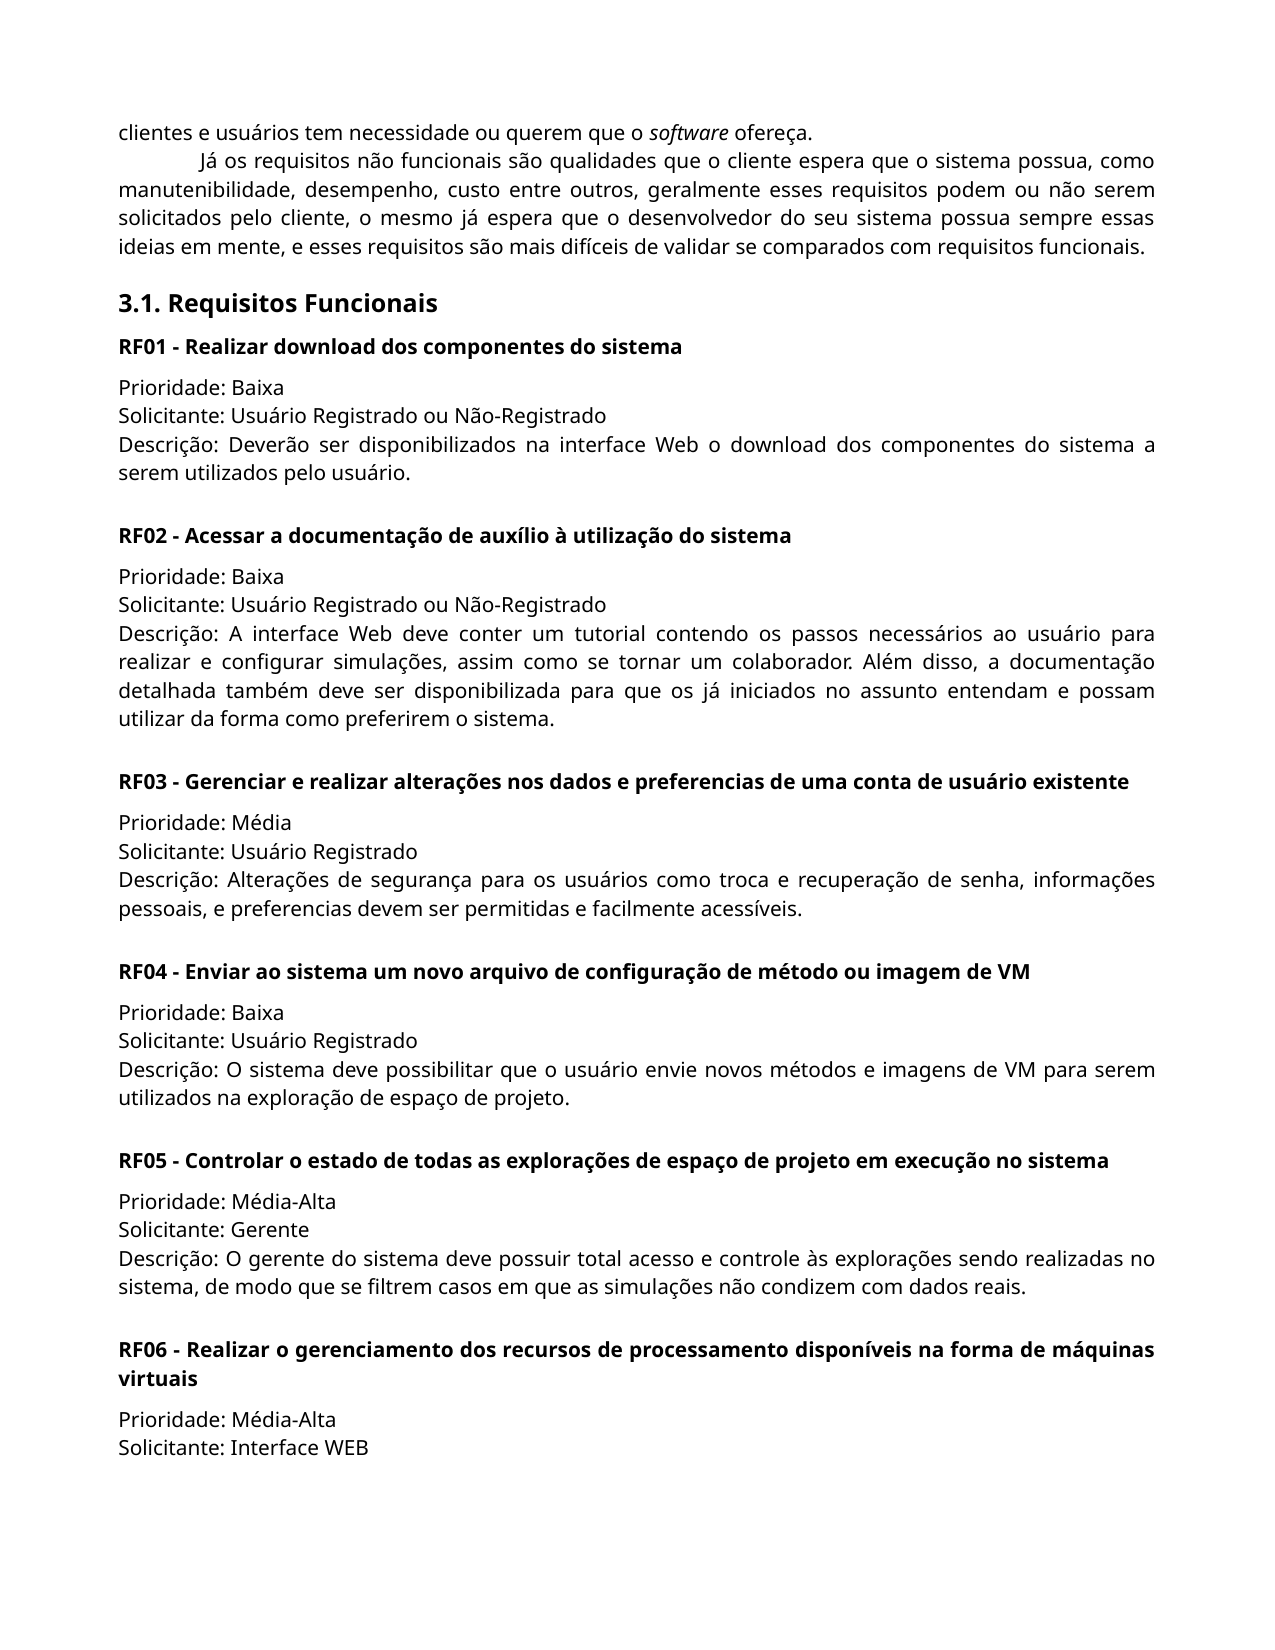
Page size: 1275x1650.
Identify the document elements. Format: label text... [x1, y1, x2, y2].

text Prioridade: Baixa [118, 998, 1157, 1026]
text Descrição: Deverão ser disponibilizados na interface Web o download dos componentes do sistema a serem utilizados pelo usuário. [118, 430, 1157, 487]
text Solicitante: Usuário Registrado ou Não-Registrado [118, 591, 1157, 619]
text Solicitante: Usuário Registrado [118, 1026, 1157, 1055]
text Descrição: Alterações de segurança para os usuários como troca e recuperação de senha, informações pessoais, e preferencias devem ser permitidas e facilmente acessíveis. [118, 865, 1157, 922]
subtitle RF05 - Controlar o estado de todas as explorações de espaço de projeto em execução no sistema [118, 1146, 1157, 1175]
title 3.1. Requisitos Funcionais [118, 285, 1157, 319]
text Prioridade: Média-Alta [118, 1187, 1157, 1216]
text Descrição: O sistema deve possibilitar que o usuário envie novos métodos e imagens de VM para serem utilizados na exploração de espaço de projeto. [118, 1055, 1157, 1112]
text Prioridade: Baixa [118, 373, 1157, 401]
text Solicitante: Gerente [118, 1216, 1157, 1244]
text Prioridade: Baixa [118, 562, 1157, 591]
text Prioridade: Média [118, 808, 1157, 837]
text Descrição: A interface Web deve conter um tutorial contendo os passos necessários ao usuário para realizar e configurar simulações, assim como se tornar um colaborador. Além disso, a documentação detalhada também deve ser disponibilizada para que os já iniciados no assunto entendam e possam utilizar da forma como preferirem o sistema. [118, 619, 1157, 733]
subtitle RF03 - Gerenciar e realizar alterações nos dados e preferencias de uma conta de usuário existente [118, 767, 1157, 796]
subtitle RF04 - Enviar ao sistema um novo arquivo de configuração de método ou imagem de VM [118, 957, 1157, 985]
text Descrição: O gerente do sistema deve possuir total acesso e controle às explorações sendo realizadas no sistema, de modo que se filtrem casos em que as simulações não condizem com dados reais. [118, 1244, 1157, 1301]
subtitle RF01 - Realizar download dos componentes do sistema [118, 332, 1157, 360]
subtitle RF06 - Realizar o gerenciamento dos recursos de processamento disponíveis na forma de máquinas virtuais [118, 1336, 1157, 1392]
text Prioridade: Média-Alta [118, 1405, 1157, 1433]
subtitle RF02 - Acessar a documentação de auxílio à utilização do sistema [118, 521, 1157, 550]
text Solicitante: Usuário Registrado ou Não-Registrado [118, 401, 1157, 430]
text Solicitante: Usuário Registrado [118, 837, 1157, 865]
text Já os requisitos não funcionais são qualidades que o cliente espera que o sistema possua, como manutenibilidade, desempenho, custo entre outros, geralmente esses requisitos podem ou não serem solicitados pelo cliente, o mesmo já espera que o desenvolvedor do seu sistema possua sempre essas ideias em mente, e esses requisitos são mais difíceis de validar se comparados com requisitos funcionais. [118, 147, 1157, 260]
text Solicitante: Interface WEB [118, 1433, 1157, 1462]
text clientes e usuários tem necessidade ou querem que o software ofereça. [118, 118, 1157, 147]
